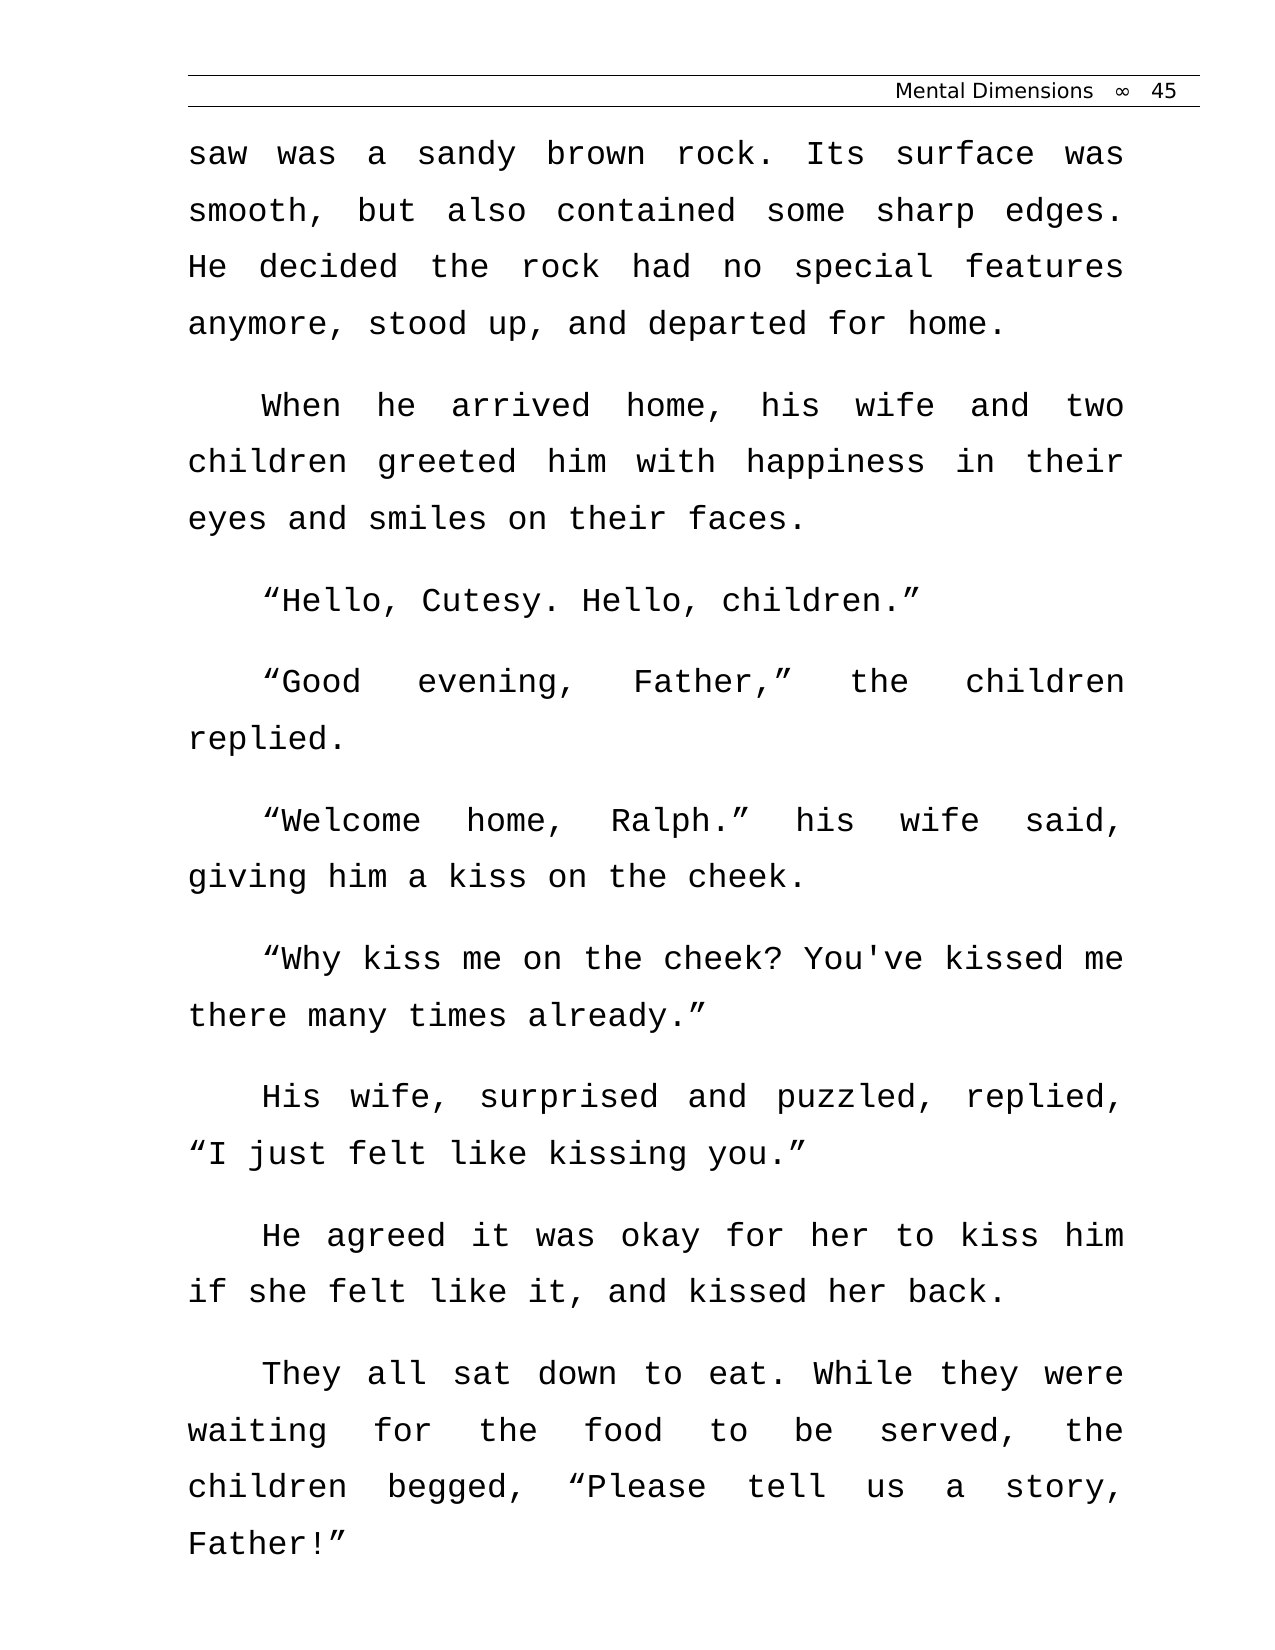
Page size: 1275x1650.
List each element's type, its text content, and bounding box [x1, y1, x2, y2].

text They all sat down to eat. While they were waiting for the food to be served, the children begged, “Please tell us a story, Father!” [187, 1357, 1125, 1564]
text His wife, surprised and puzzled, replied, “I just felt like kissing you.” [187, 1080, 1125, 1174]
text “Good evening, Father,” the children replied. [187, 665, 1125, 759]
text “Hello, Cutesy. Hello, children.” [187, 583, 1125, 621]
text He agreed it was okay for her to kiss him if she felt like it, and kissed her back. [187, 1218, 1125, 1313]
text “Why kiss me on the cheek? You've kissed me there many times already.” [187, 942, 1125, 1036]
text When he arrived home, his wife and two children greeted him with happiness in their eyes and smiles on their faces. [187, 388, 1125, 539]
text “Welcome home, Ralph.” his wife said, giving him a kiss on the cheek. [187, 803, 1125, 898]
text saw was a sandy brown rock. Its surface was smooth, but also contained some sharp edges. He decided the rock had no special features anymore, stood up, and departed for home. [187, 137, 1125, 344]
